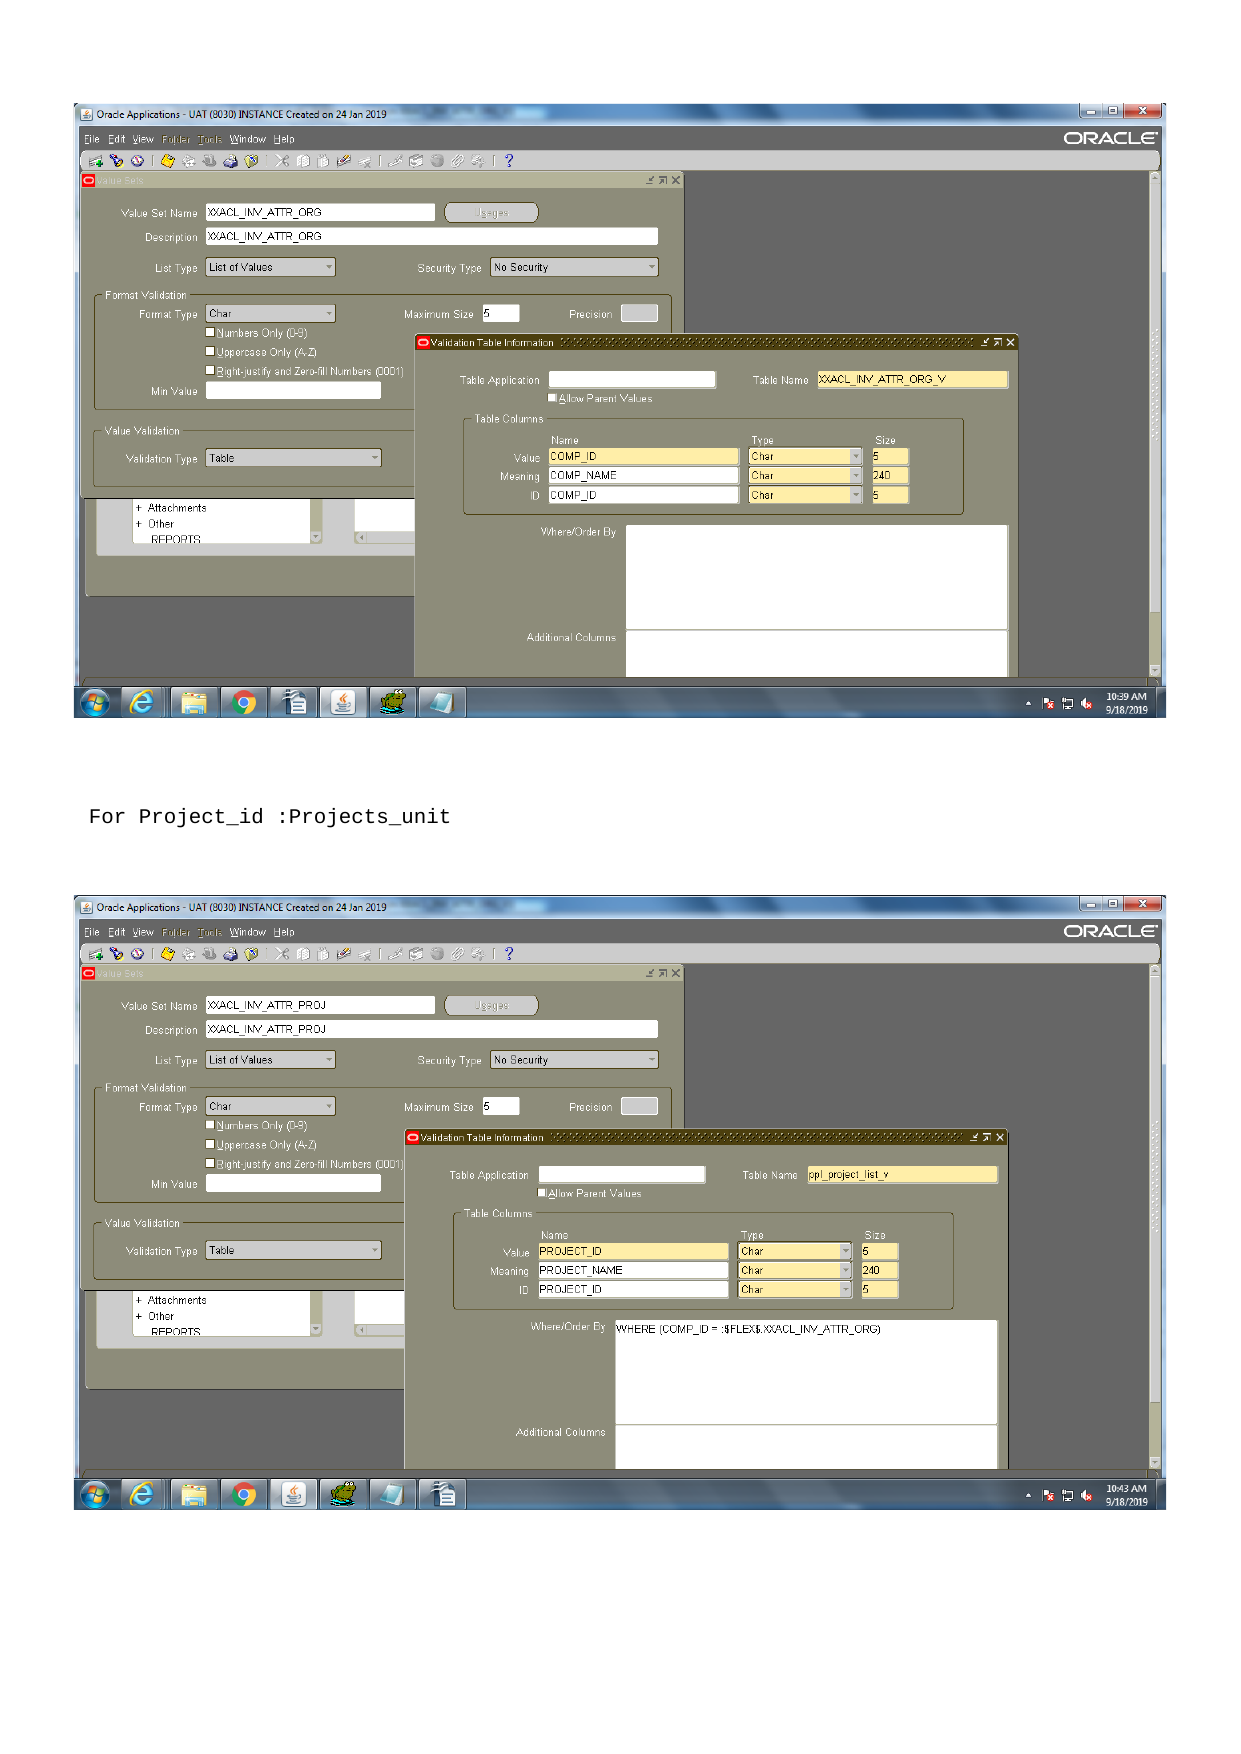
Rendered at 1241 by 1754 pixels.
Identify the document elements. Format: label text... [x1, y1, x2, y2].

picture [73, 103, 1167, 718]
list For Project_id :Projects_unit [89, 806, 1181, 830]
picture [73, 895, 1167, 1510]
